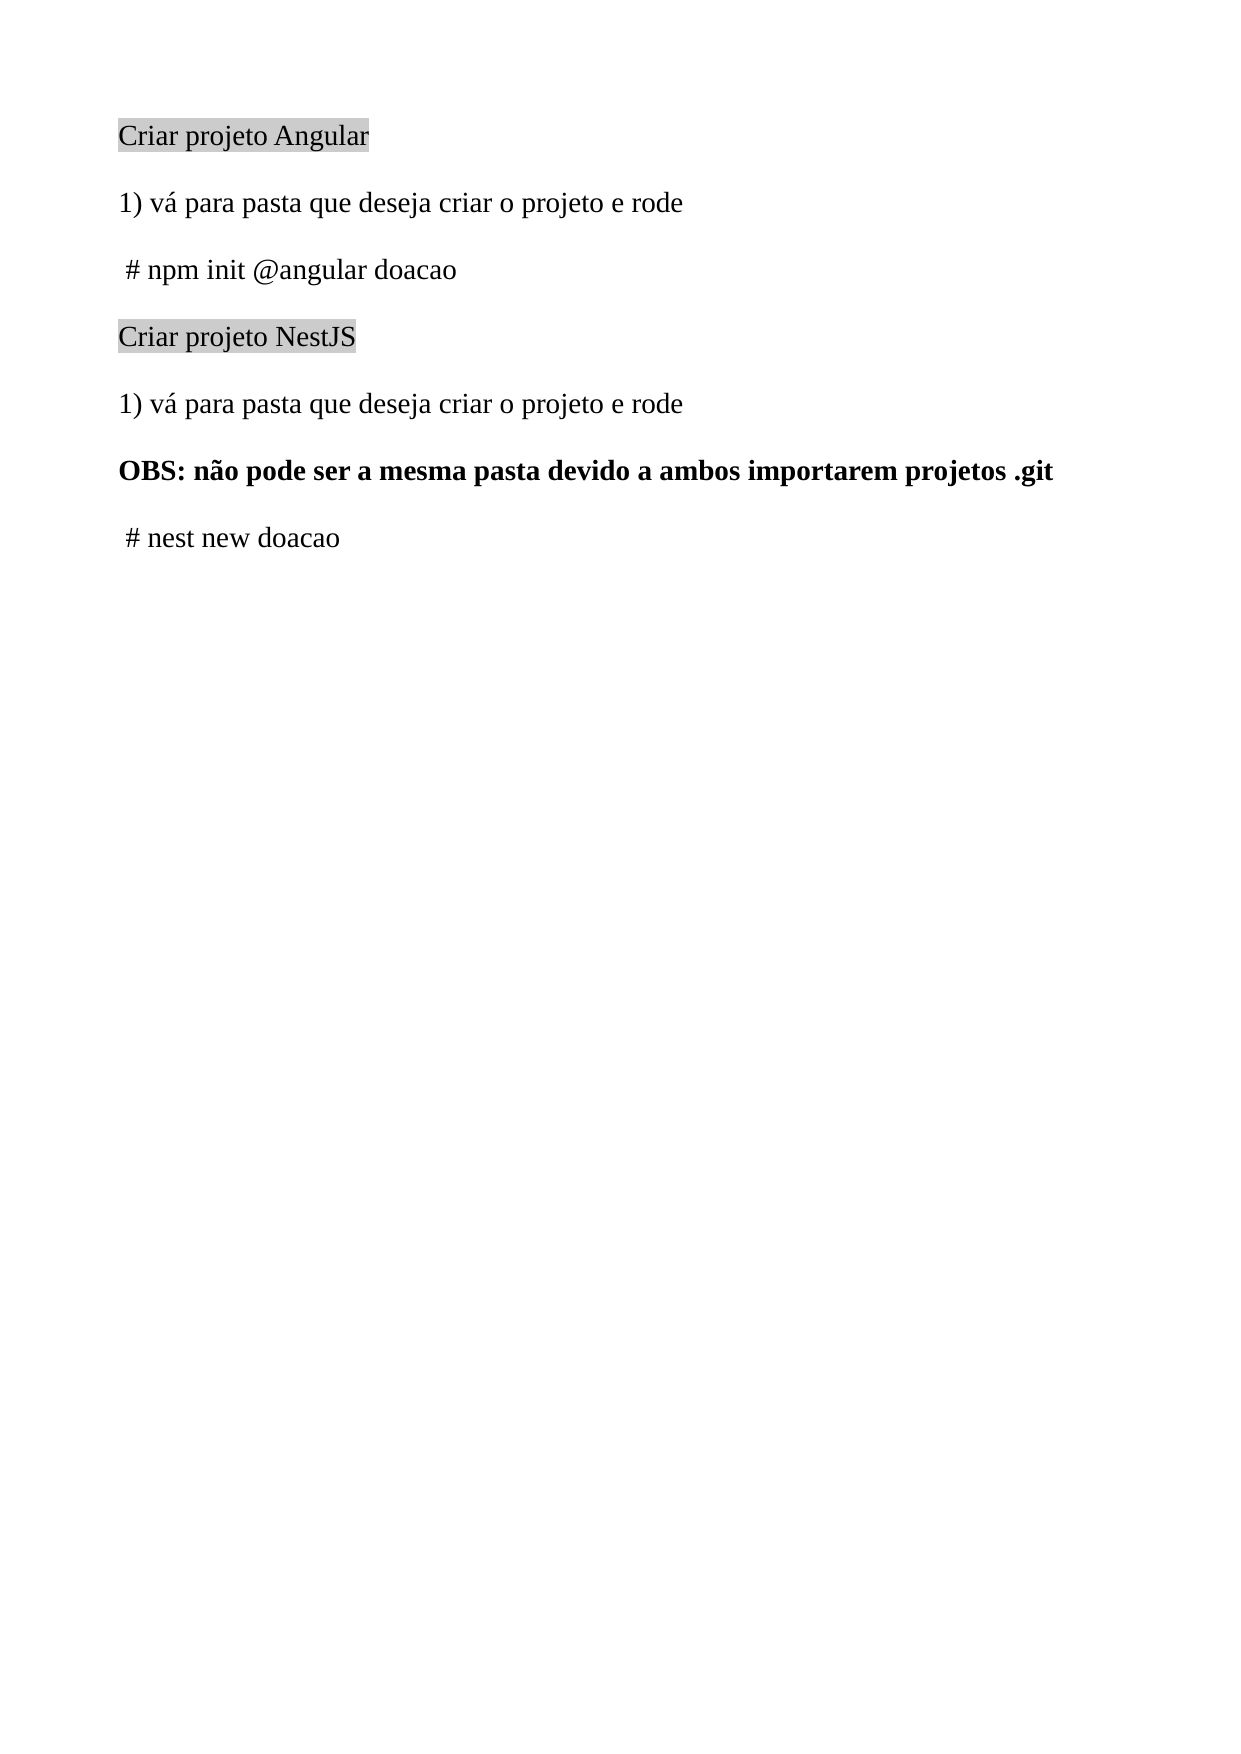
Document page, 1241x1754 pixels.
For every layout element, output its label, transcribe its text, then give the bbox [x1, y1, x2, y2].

text 1) vá para pasta que deseja criar o projeto e rode [118, 185, 1122, 219]
text Criar projeto NestJS [118, 319, 1122, 353]
text # npm init @angular doacao [118, 252, 1122, 286]
text OBS: não pode ser a mesma pasta devido a ambos importarem projetos .git [118, 453, 1122, 487]
text 1) vá para pasta que deseja criar o projeto e rode [118, 386, 1122, 420]
text Criar projeto Angular [118, 118, 1122, 152]
text # nest new doacao [118, 521, 1122, 554]
